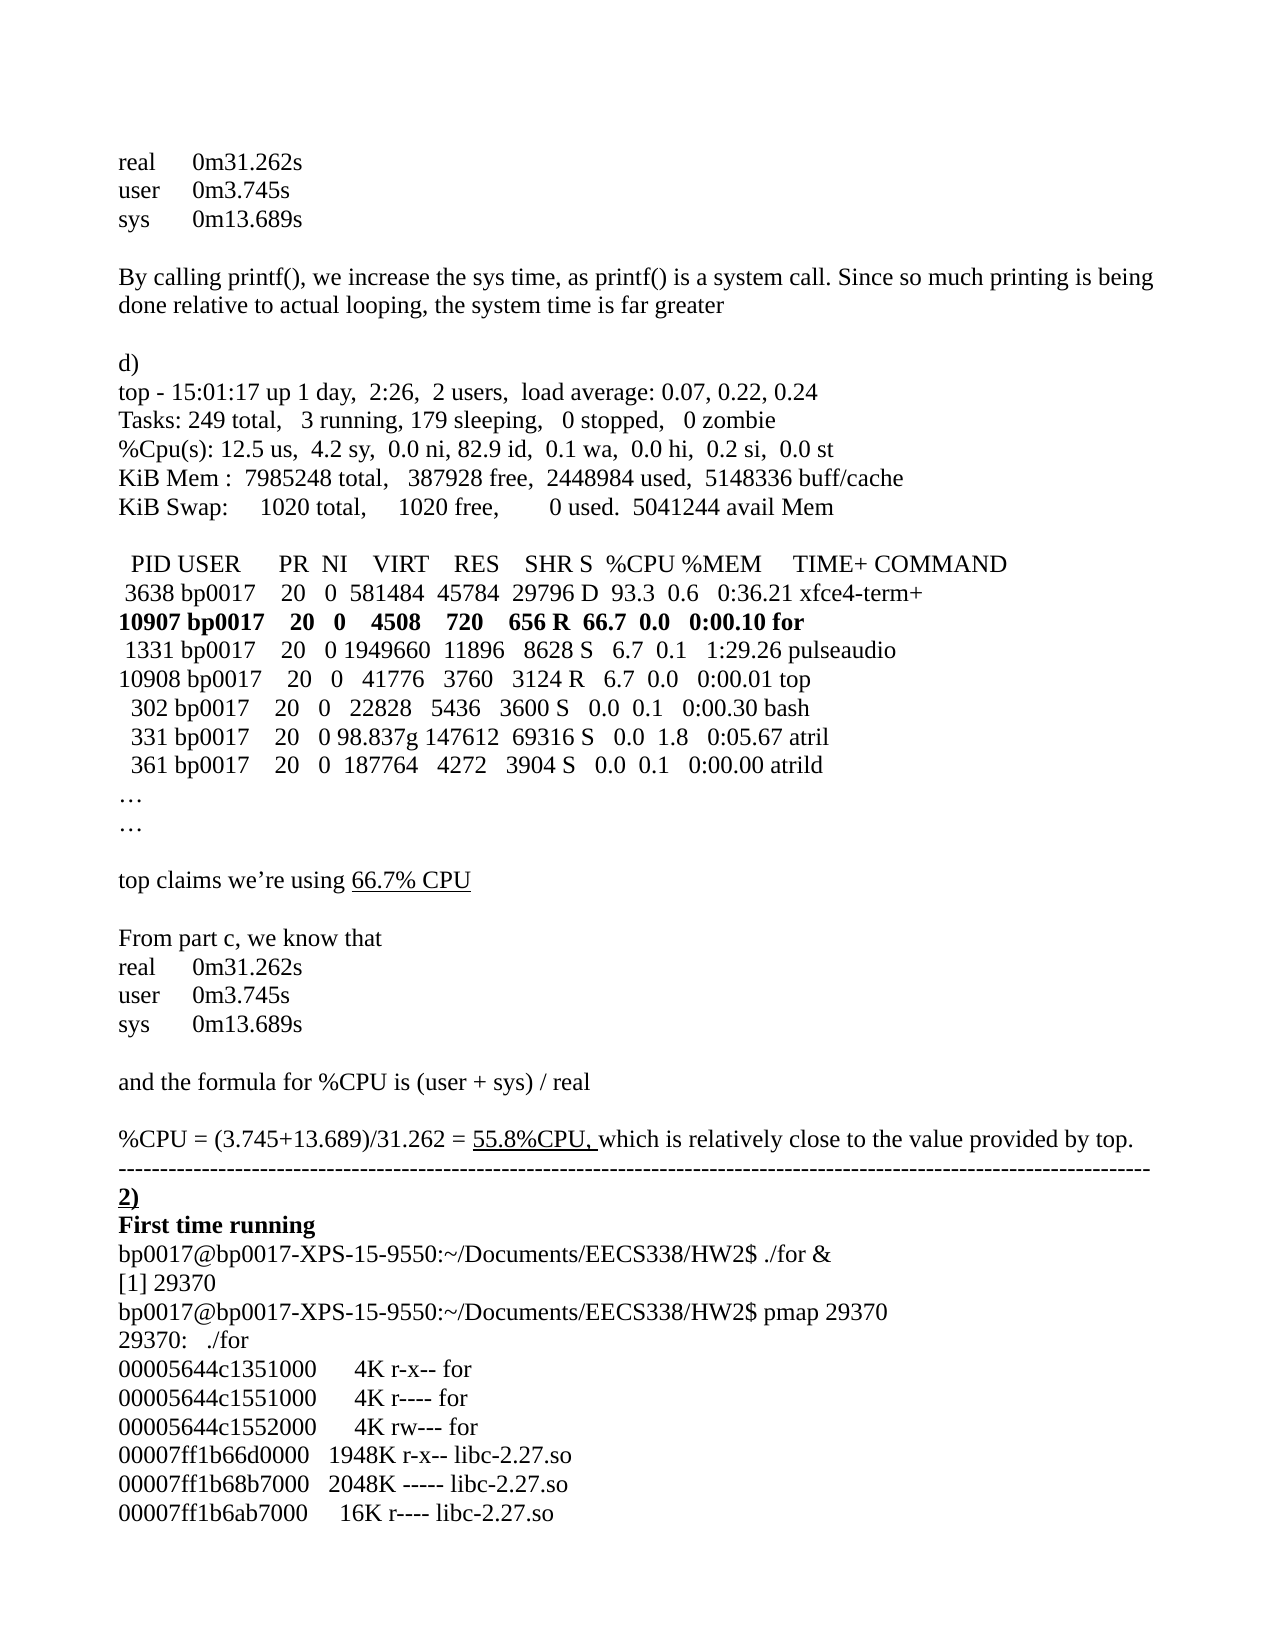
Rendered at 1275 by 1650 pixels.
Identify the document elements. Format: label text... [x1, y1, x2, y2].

text user 0m3.745s [118, 981, 1157, 1009]
text KiB Mem : 7985248 total, 387928 free, 2448984 used, 5148336 buff/cache [118, 463, 1157, 492]
text 10907 bp0017 20 0 4508 720 656 R 66.7 0.0 0:00.10 for [118, 607, 1157, 636]
text 00005644c1551000 4K r---- for [118, 1383, 1157, 1412]
text From part c, we know that [118, 923, 1157, 952]
text sys 0m13.689s [118, 204, 1157, 233]
text 29370: ./for [118, 1326, 1157, 1354]
text top claims we’re using 66.7% CPU [118, 866, 1157, 894]
text bp0017@bp0017-XPS-15-9550:~/Documents/EECS338/HW2$ pmap 29370 [118, 1297, 1157, 1326]
text user 0m3.745s [118, 176, 1157, 204]
text 00005644c1351000 4K r-x-- for [118, 1354, 1157, 1383]
text 10908 bp0017 20 0 41776 3760 3124 R 6.7 0.0 0:00.01 top [118, 664, 1157, 693]
text KiB Swap: 1020 total, 1020 free, 0 used. 5041244 avail Mem [118, 492, 1157, 521]
text real 0m31.262s [118, 147, 1157, 176]
text and the formula for %CPU is (user + sys) / real [118, 1067, 1157, 1096]
text PID USER PR NI VIRT RES SHR S %CPU %MEM TIME+ COMMAND [118, 549, 1157, 578]
text %Cpu(s): 12.5 us, 4.2 sy, 0.0 ni, 82.9 id, 0.1 wa, 0.0 hi, 0.2 si, 0.0 st [118, 434, 1157, 463]
text First time running [118, 1211, 1157, 1239]
text By calling printf(), we increase the sys time, as printf() is a system call. Since so much printing is being done relative to actual looping, the system time is far greater [118, 262, 1157, 319]
text Tasks: 249 total, 3 running, 179 sleeping, 0 stopped, 0 zombie [118, 406, 1157, 434]
text 3638 bp0017 20 0 581484 45784 29796 D 93.3 0.6 0:36.21 xfce4-term+ [118, 578, 1157, 607]
text bp0017@bp0017-XPS-15-9550:~/Documents/EECS338/HW2$ ./for & [118, 1239, 1157, 1268]
text 2) [118, 1182, 1157, 1211]
text … [118, 808, 1157, 837]
text … [118, 779, 1157, 808]
text real 0m31.262s [118, 952, 1157, 981]
text [1] 29370 [118, 1268, 1157, 1297]
text 361 bp0017 20 0 187764 4272 3904 S 0.0 0.1 0:00.00 atrild [118, 751, 1157, 779]
text top - 15:01:17 up 1 day, 2:26, 2 users, load average: 0.07, 0.22, 0.24 [118, 377, 1157, 406]
text %CPU = (3.745+13.689)/31.262 = 55.8%CPU, which is relatively close to the value provided by top. [118, 1124, 1157, 1153]
text 00007ff1b6ab7000 16K r---- libc-2.27.so [118, 1498, 1157, 1527]
text 331 bp0017 20 0 98.837g 147612 69316 S 0.0 1.8 0:05.67 atril [118, 722, 1157, 751]
text ---------------------------------------------------------------------------------------------------------------------------- [118, 1153, 1157, 1182]
text 1331 bp0017 20 0 1949660 11896 8628 S 6.7 0.1 1:29.26 pulseaudio [118, 636, 1157, 664]
text sys 0m13.689s [118, 1009, 1157, 1038]
text 302 bp0017 20 0 22828 5436 3600 S 0.0 0.1 0:00.30 bash [118, 693, 1157, 722]
text d) [118, 348, 1157, 377]
text 00005644c1552000 4K rw--- for [118, 1412, 1157, 1441]
text 00007ff1b66d0000 1948K r-x-- libc-2.27.so [118, 1441, 1157, 1469]
text 00007ff1b68b7000 2048K ----- libc-2.27.so [118, 1469, 1157, 1498]
